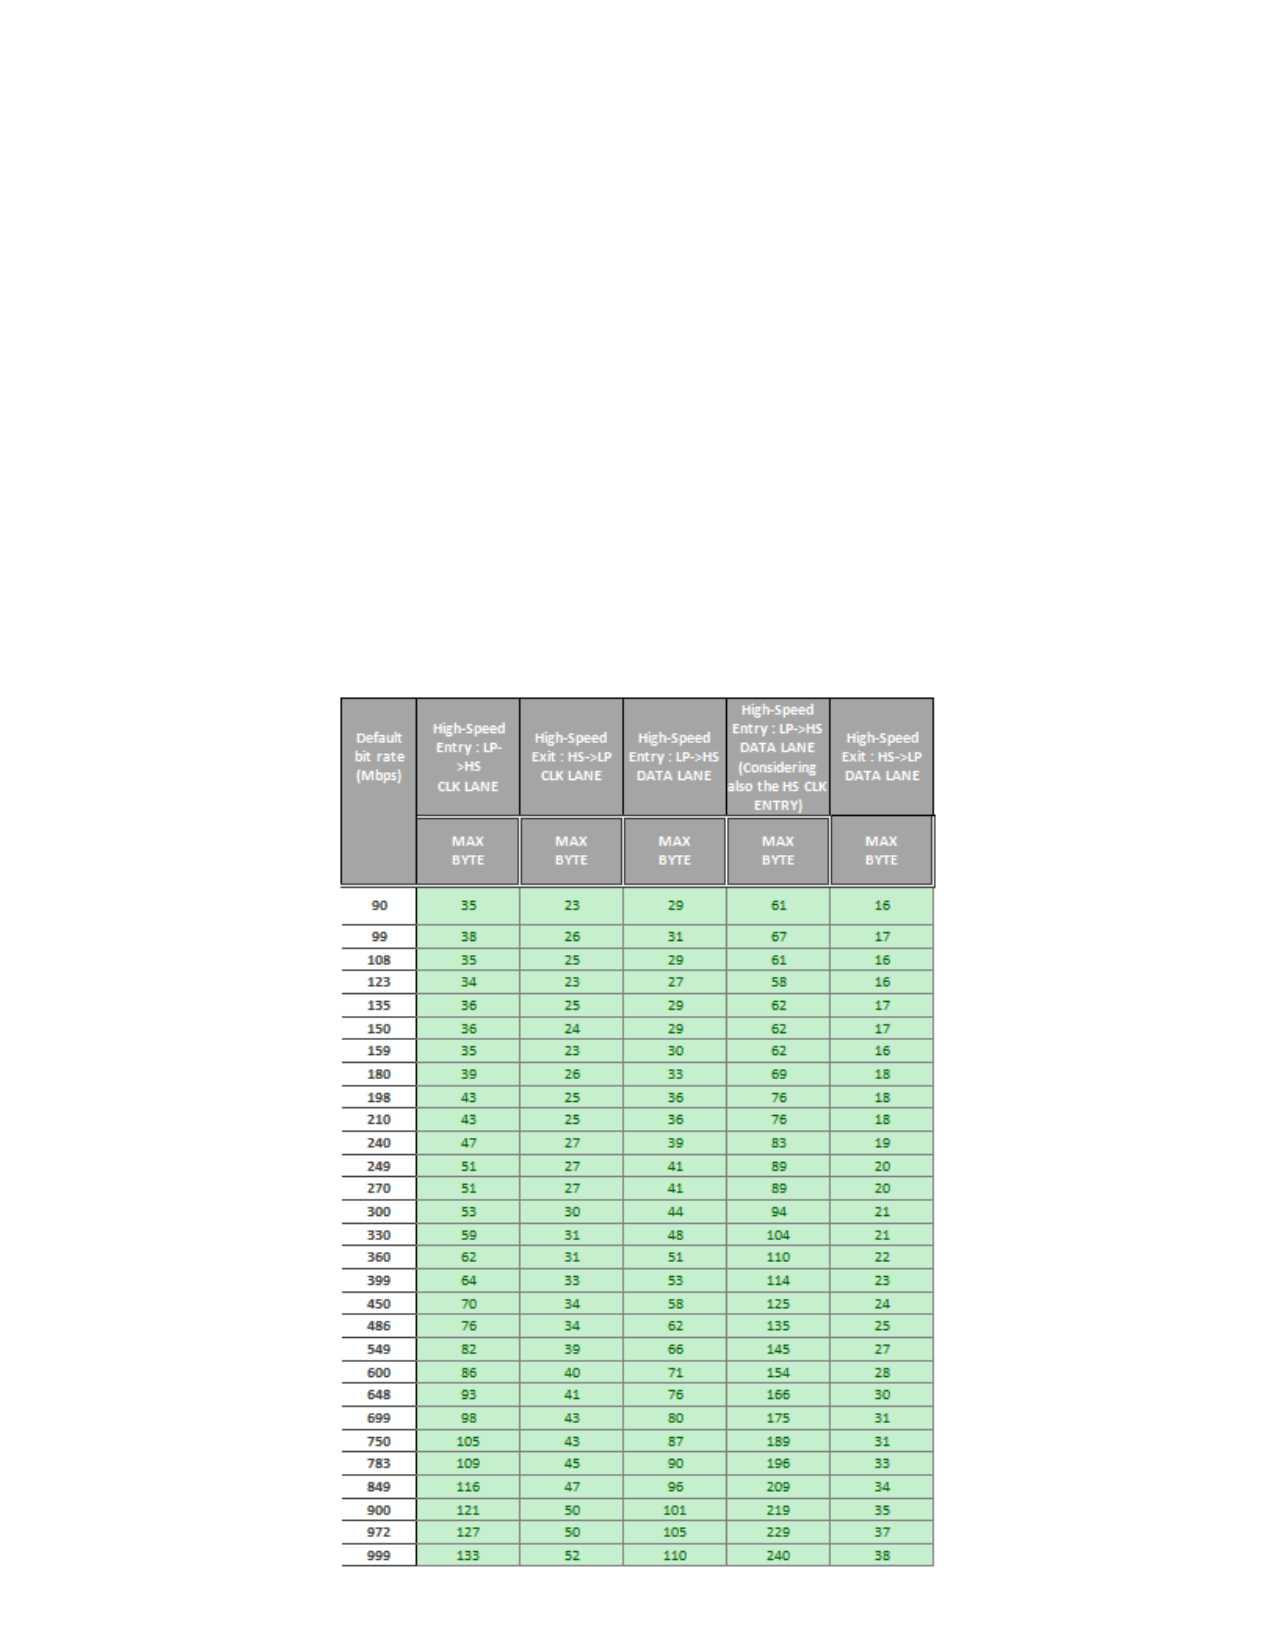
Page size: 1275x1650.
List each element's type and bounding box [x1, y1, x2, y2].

picture [336, 693, 939, 1573]
